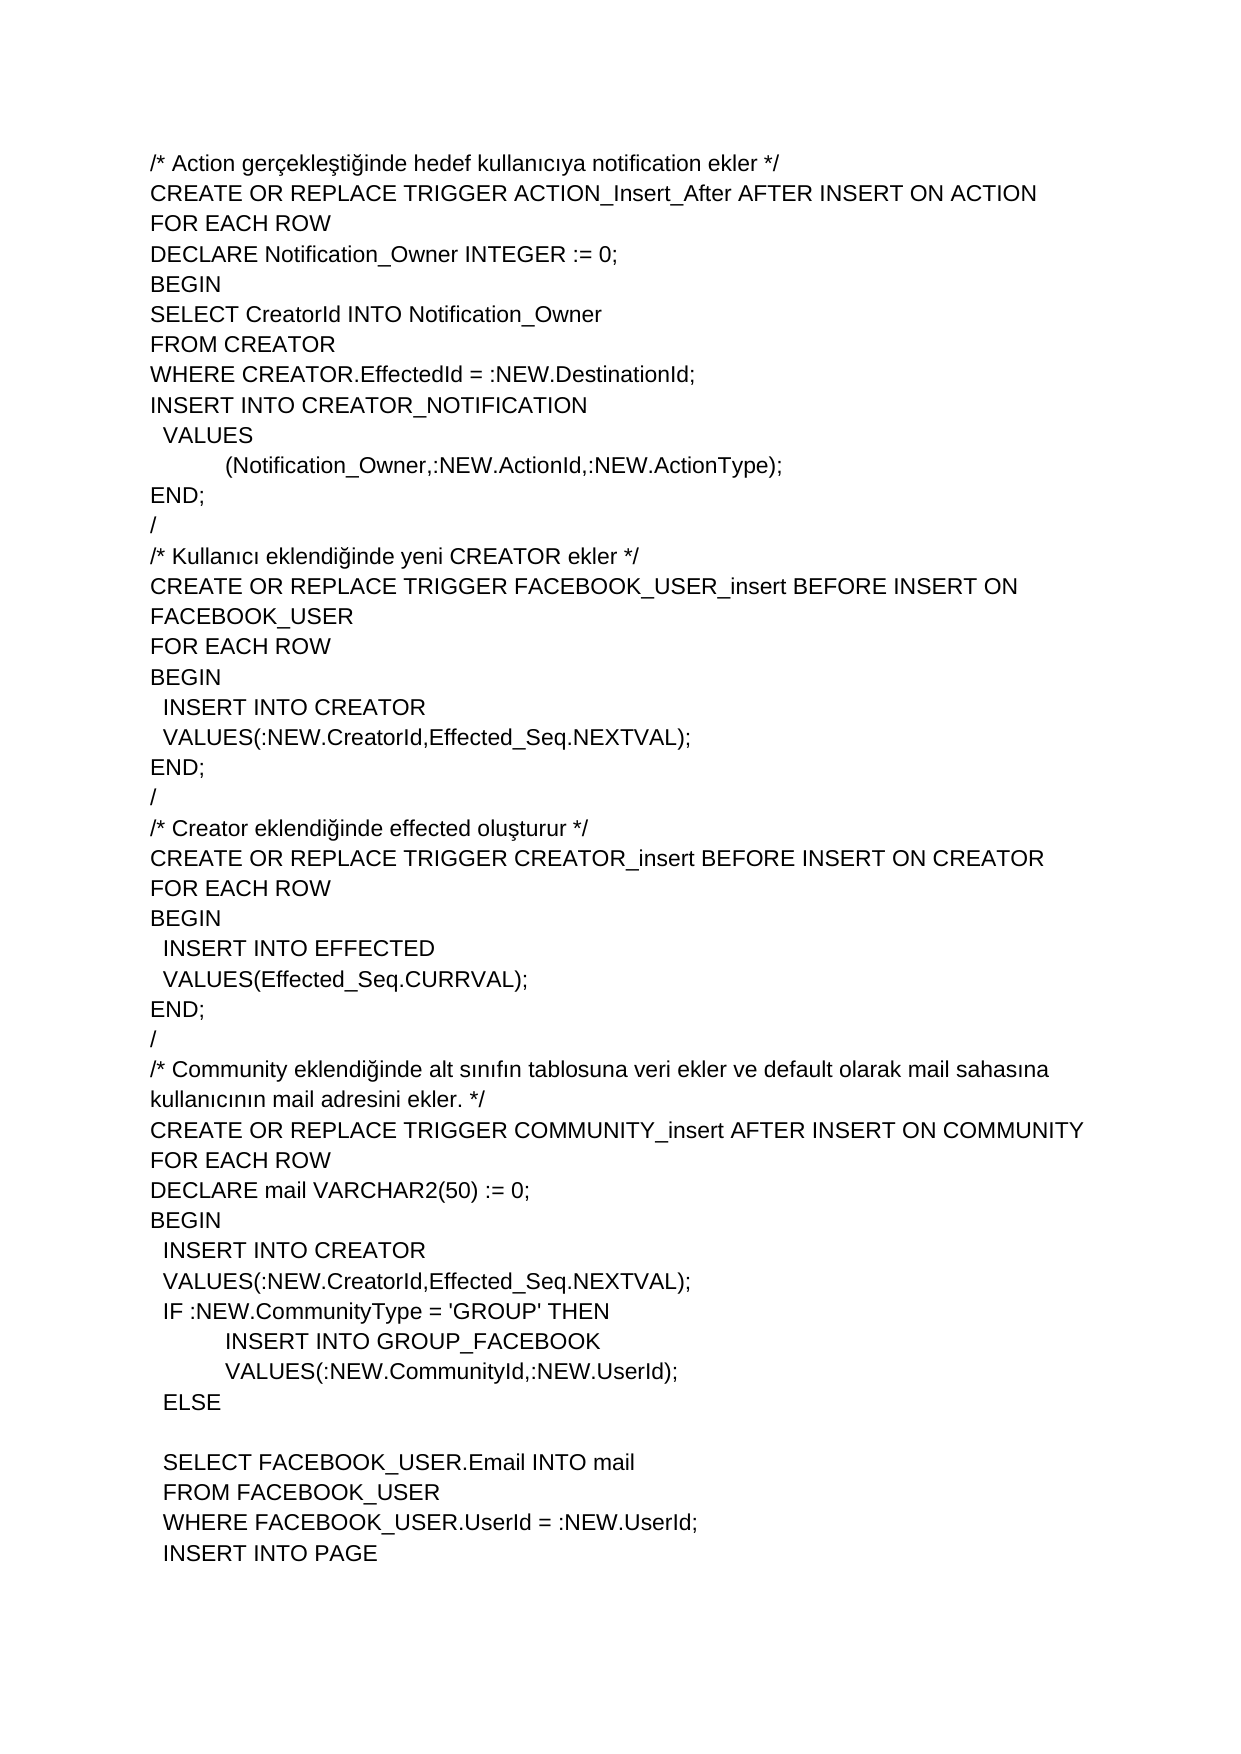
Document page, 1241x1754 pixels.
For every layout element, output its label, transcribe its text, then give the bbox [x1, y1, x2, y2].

text INSERT INTO CREATOR [150, 694, 1090, 720]
text END; [150, 996, 1090, 1022]
text / [150, 512, 1090, 539]
text END; [150, 754, 1090, 781]
text INSERT INTO CREATOR [150, 1237, 1090, 1264]
text CREATE OR REPLACE TRIGGER CREATOR_insert BEFORE INSERT ON CREATOR [150, 845, 1090, 871]
text DECLARE mail VARCHAR2(50) := 0; [150, 1177, 1090, 1203]
text FOR EACH ROW [150, 633, 1090, 660]
text FOR EACH ROW [150, 1147, 1090, 1173]
text VALUES(:NEW.CreatorId,Effected_Seq.NEXTVAL); [150, 1268, 1090, 1294]
text FOR EACH ROW [150, 210, 1090, 237]
text VALUES(:NEW.CommunityId,:NEW.UserId); [150, 1358, 1090, 1385]
text IF :NEW.CommunityType = 'GROUP' THEN [150, 1298, 1090, 1324]
text BEGIN [150, 1207, 1090, 1234]
text WHERE FACEBOOK_USER.UserId = :NEW.UserId; [150, 1509, 1090, 1536]
text FROM CREATOR [150, 331, 1090, 358]
text ELSE [150, 1388, 1090, 1415]
text SELECT CreatorId INTO Notification_Owner [150, 301, 1090, 327]
text / [150, 784, 1090, 811]
text /* Creator eklendiğinde effected oluşturur */ [150, 814, 1090, 841]
text INSERT INTO GROUP_FACEBOOK [150, 1328, 1090, 1354]
text [150, 1570, 1090, 1596]
text FOR EACH ROW [150, 875, 1090, 901]
text (Notification_Owner,:NEW.ActionId,:NEW.ActionType); [150, 452, 1090, 478]
text /* Kullanıcı eklendiğinde yeni CREATOR ekler */ [150, 543, 1090, 569]
text END; [150, 482, 1090, 509]
text CREATE OR REPLACE TRIGGER COMMUNITY_insert AFTER INSERT ON COMMUNITY [150, 1117, 1090, 1143]
text CREATE OR REPLACE TRIGGER ACTION_Insert_After AFTER INSERT ON ACTION [150, 180, 1090, 207]
text DECLARE Notification_Owner INTEGER := 0; [150, 241, 1090, 267]
text INSERT INTO EFFECTED [150, 935, 1090, 962]
text BEGIN [150, 663, 1090, 690]
text FROM FACEBOOK_USER [150, 1479, 1090, 1506]
text INSERT INTO PAGE [150, 1539, 1090, 1566]
text CREATE OR REPLACE TRIGGER FACEBOOK_USER_insert BEFORE INSERT ON FACEBOOK_USER [150, 573, 1090, 629]
text /* Community eklendiğinde alt sınıfın tablosuna veri ekler ve default olarak mail sahasına kullanıcının mail adresini ekler. */ [150, 1056, 1090, 1113]
text SELECT FACEBOOK_USER.Email INTO mail [150, 1449, 1090, 1475]
text VALUES(:NEW.CreatorId,Effected_Seq.NEXTVAL); [150, 724, 1090, 750]
text BEGIN [150, 905, 1090, 932]
text INSERT INTO CREATOR_NOTIFICATION [150, 392, 1090, 418]
text WHERE CREATOR.EffectedId = :NEW.DestinationId; [150, 361, 1090, 388]
text BEGIN [150, 271, 1090, 297]
text VALUES [150, 422, 1090, 448]
text VALUES(Effected_Seq.CURRVAL); [150, 966, 1090, 992]
text / [150, 1026, 1090, 1052]
text /* Action gerçekleştiğinde hedef kullanıcıya notification ekler */ [150, 150, 1090, 176]
